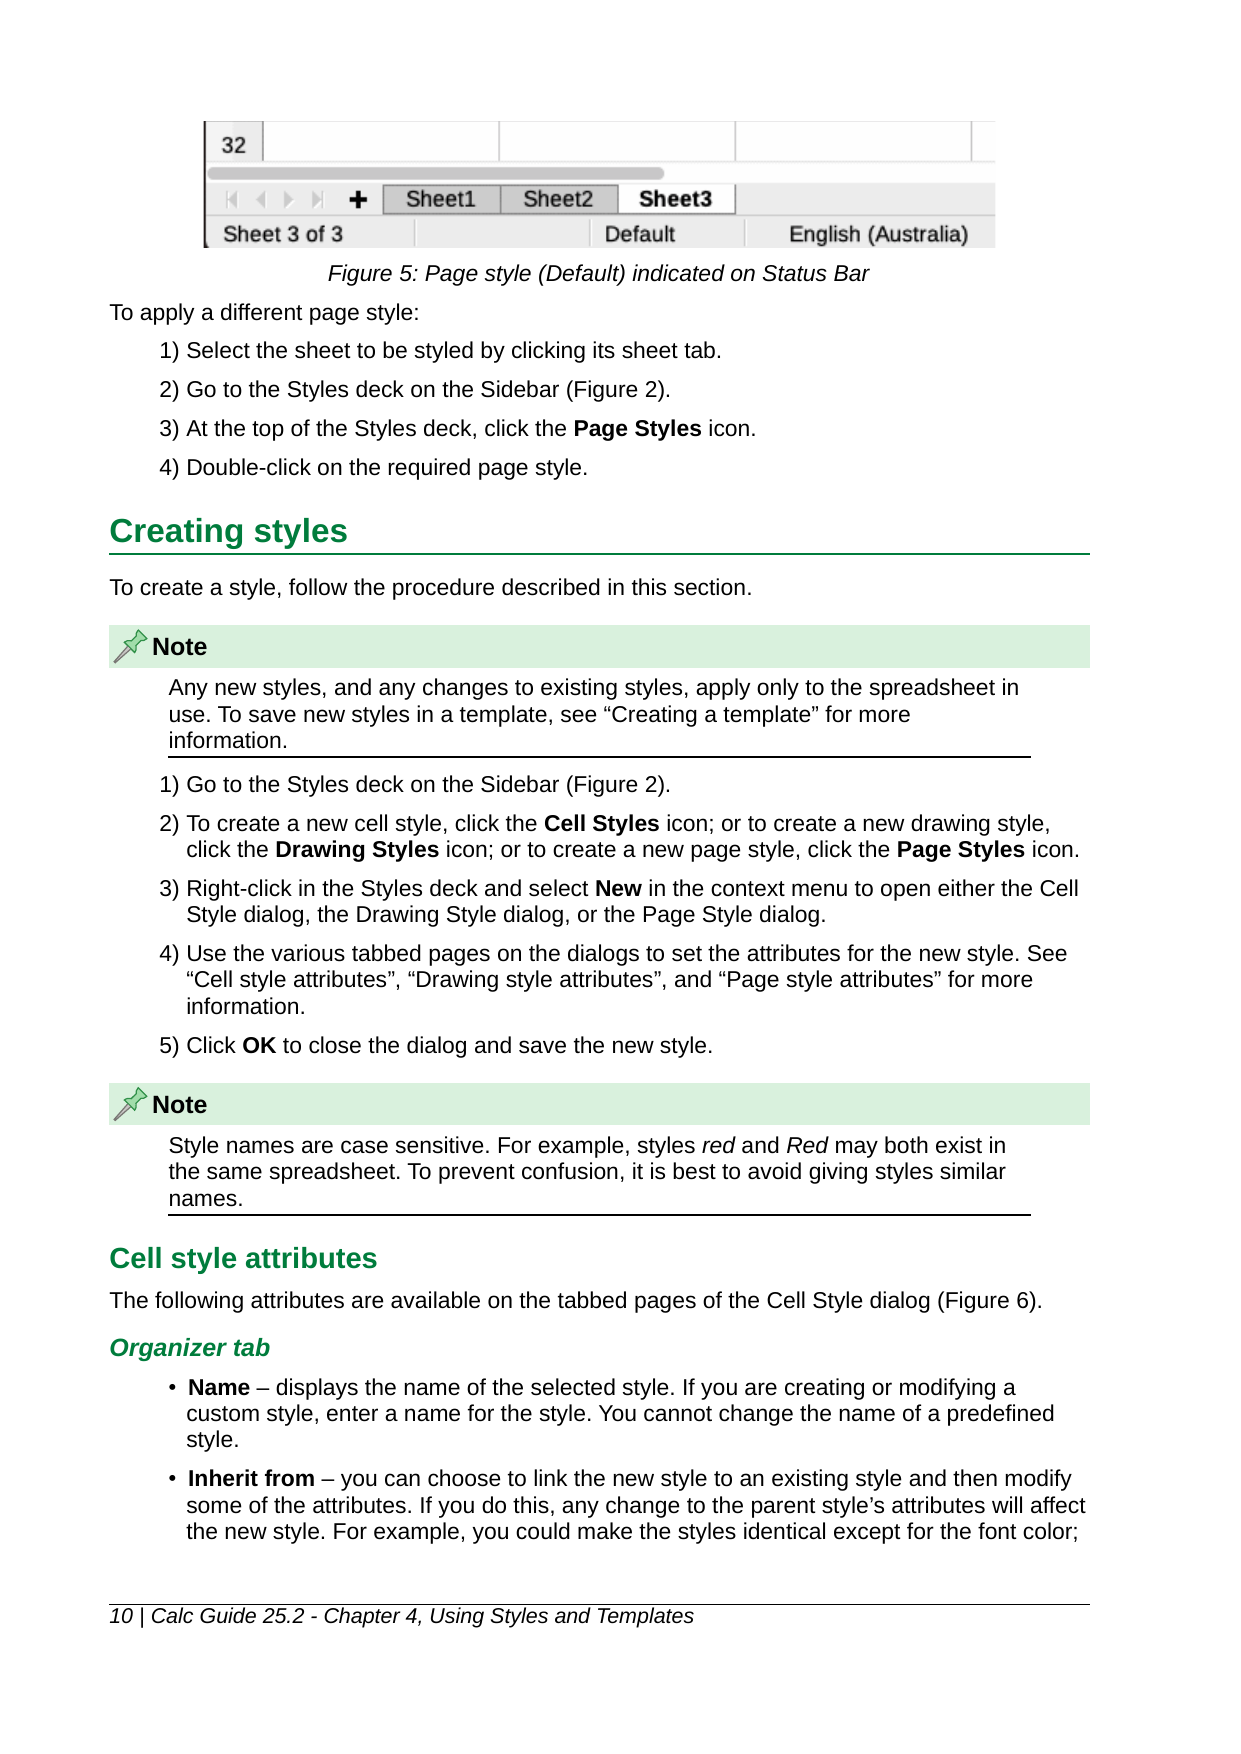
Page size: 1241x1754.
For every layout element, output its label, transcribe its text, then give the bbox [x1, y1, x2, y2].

subtitle Cell style attributes [109, 1241, 1090, 1274]
list Inherit from – you can choose to link the new style to an existing style and then modify some of the attributes. If you do this, any change to the parent style’s attributes will affect the new style. For example, you could make the styles identical except for the font color; [168, 1465, 1090, 1544]
text Any new styles, and any changes to existing styles, apply only to the spreadsheet in use. To save new styles in a template, see “Creating a template” for more information. [168, 674, 1031, 756]
subtitle Note [151, 1083, 1090, 1125]
list To apply a different page style: [109, 298, 1090, 325]
list Use the various tabbed pages on the dialogs to set the attributes for the new style. See “Cell style attributes”, “Drawing style attributes”, and “Page style attributes” for more information. [186, 940, 1090, 1019]
list Go to the Styles deck on the Sidebar (Figure 2). [186, 771, 1090, 797]
list Select the sheet to be styled by clicking its sheet tab. [186, 337, 1090, 364]
picture [203, 121, 996, 248]
list Double-click on the required page style. [186, 454, 1090, 480]
list Name – displays the name of the selected style. If you are creating or modifying a custom style, enter a name for the style. You cannot change the name of a predefined style. [168, 1374, 1090, 1453]
text The following attributes are available on the tabbed pages of the Cell Style dialog (Figure 6). [109, 1287, 1090, 1313]
list Right-click in the Styles deck and select New in the context menu to open either the Cell Style dialog, the Drawing Style dialog, or the Page Style dialog. [186, 875, 1090, 927]
list Click OK to close the dialog and save the new style. [186, 1032, 1090, 1058]
subtitle Organizer tab [109, 1332, 1090, 1361]
text Figure 5: Page style (Default) indicated on Status Bar [203, 260, 996, 286]
subtitle Creating styles [109, 512, 1090, 553]
subtitle Note [109, 625, 1090, 668]
list To create a style, follow the procedure described in this section. [109, 574, 1090, 600]
list At the top of the Styles deck, click the Page Styles icon. [186, 415, 1090, 441]
list To create a new cell style, click the Cell Styles icon; or to create a new drawing style, click the Drawing Styles icon; or to create a new page style, click the Page Styles icon. [186, 809, 1090, 862]
text Style names are case sensitive. For example, styles red and Red may both exist in the same spreadsheet. To prevent confusion, it is best to avoid giving styles similar names. [168, 1132, 1031, 1214]
list Go to the Styles deck on the Sidebar (Figure 2). [186, 376, 1090, 403]
